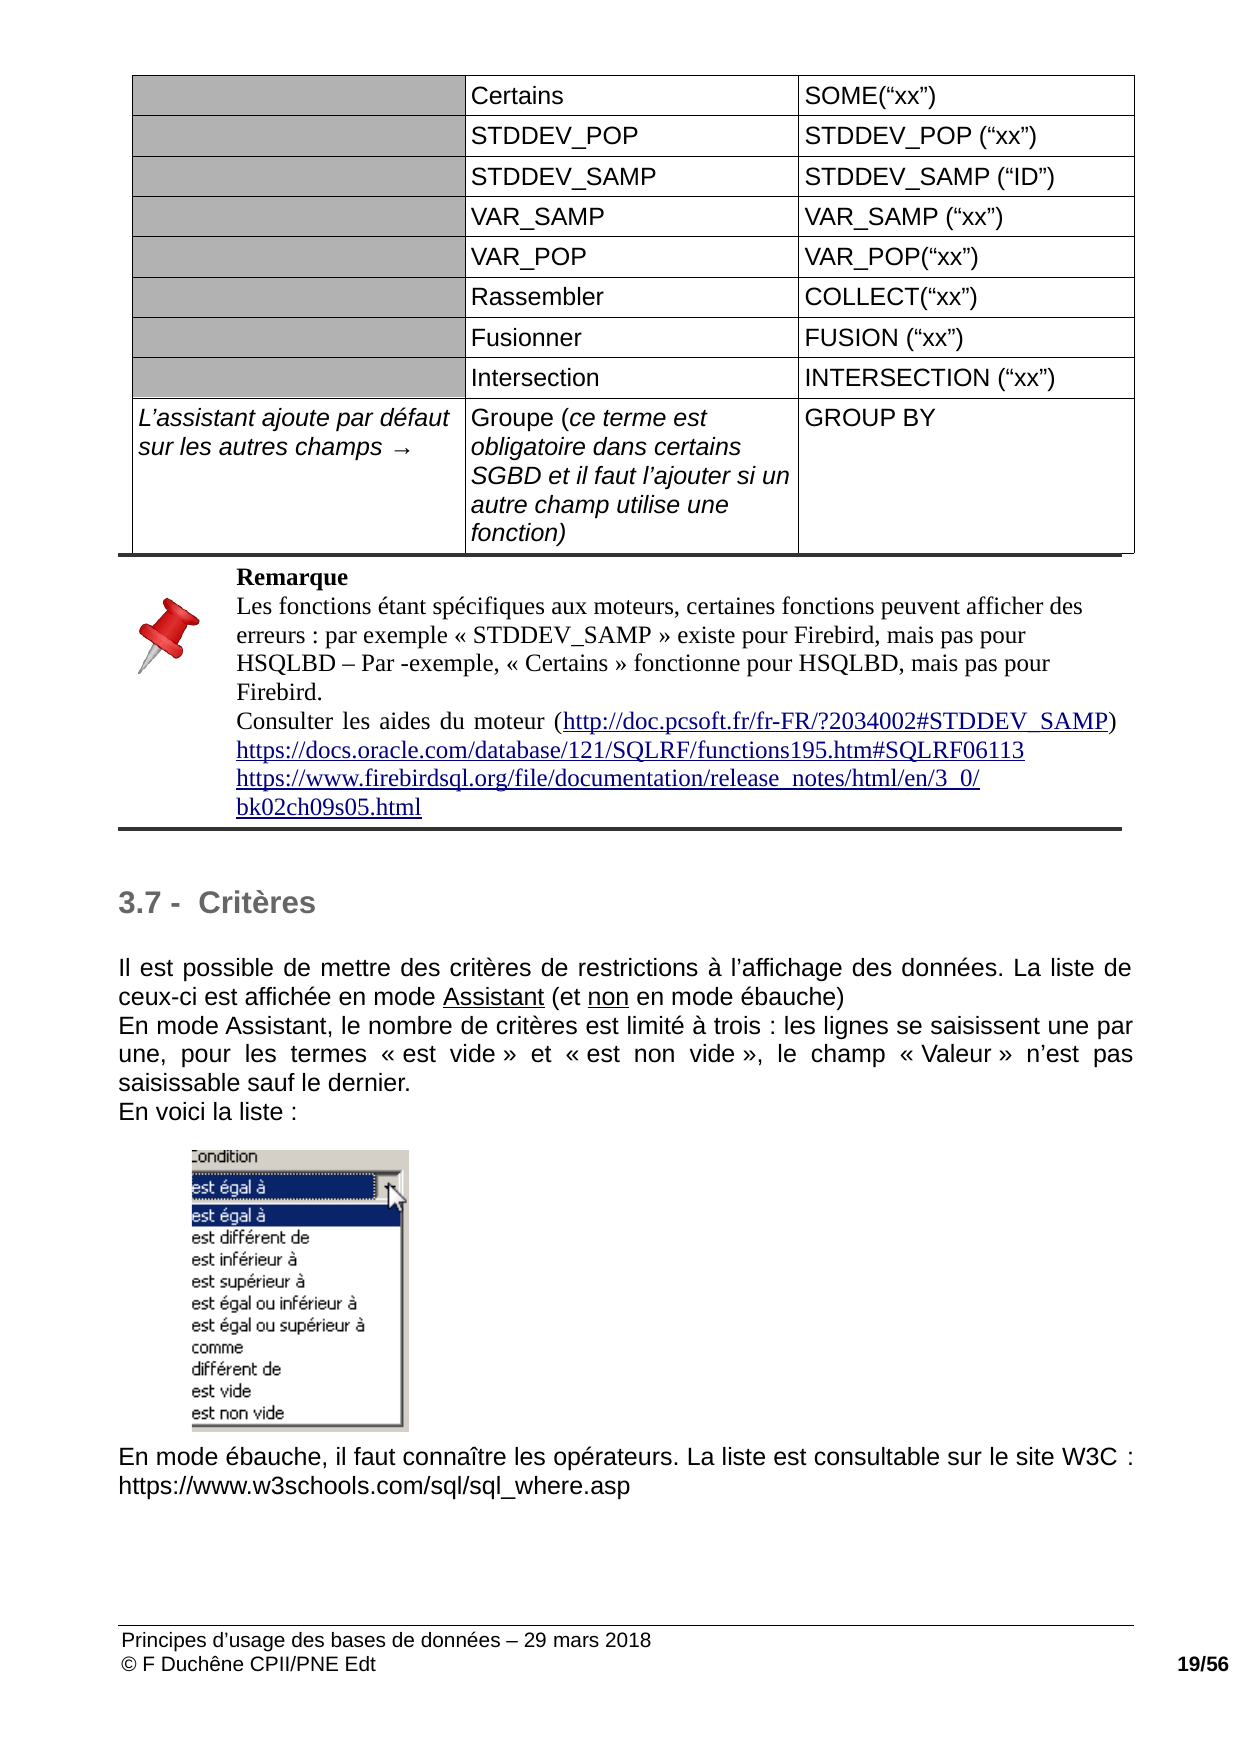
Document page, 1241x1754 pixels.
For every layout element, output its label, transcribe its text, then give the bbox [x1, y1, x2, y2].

table_cell STDDEV_SAMP [466, 157, 798, 196]
table_cell FUSION (“xx”) [799, 318, 1134, 357]
table_cell VAR_SAMP [466, 197, 798, 236]
table_cell Groupe (ce terme est obligatoire dans certains SGBD et il faut l’ajouter si un autre champ utilise une fonction) [466, 399, 798, 553]
text En mode Assistant, le nombre de critères est limité à trois : les lignes se saisissent une par une, pour les termes « est vide » et « est non vide », le champ « Valeur » n’est pas saisissable sauf le dernier. [118, 1011, 1134, 1097]
table_cell SOME(“xx”) [799, 76, 1134, 115]
table_cell COLLECT(“xx”) [799, 278, 1134, 317]
table_cell VAR_POP [466, 237, 798, 277]
table_cell [133, 116, 465, 156]
table_cell [133, 157, 465, 196]
table_cell STDDEV_POP [466, 116, 798, 156]
picture [191, 1150, 409, 1432]
table_cell L’assistant ajoute par défaut sur les autres champs → [133, 399, 465, 553]
table_cell [133, 237, 465, 277]
text En mode ébauche, il faut connaître les opérateurs. La liste est consultable sur le site W3C : https://www.w3schools.com/sql/sql_where.asp [118, 1442, 1134, 1499]
subtitle Critères [118, 884, 1134, 920]
table_cell VAR_SAMP (“xx”) [799, 197, 1134, 236]
table_cell [133, 278, 465, 317]
table_cell [133, 358, 465, 397]
table_cell GROUP BY [799, 399, 1134, 553]
table_cell Intersection [466, 358, 798, 397]
table_cell STDDEV_POP (“xx”) [799, 116, 1134, 156]
table_cell [133, 76, 465, 115]
picture [123, 591, 213, 680]
table_cell [133, 197, 465, 236]
table_cell VAR_POP(“xx”) [799, 237, 1134, 277]
table_header Remarque Les fonctions étant spécifiques aux moteurs, certaines fonctions peuvent afficher des erreurs : par exemple « STDDEV_SAMP » existe pour Firebird, mais pas pour HSQLBD – Par -exemple, « Certains » fonctionne pour HSQLBD, mais pas pour Firebird. Consulter les aides du moteur (http://doc.pcsoft.fr/fr-FR/?2034002#STDDEV_SAMP) https://docs.oracle.com/database/121/SQLRF/functions195.htm#SQLRF06113 https://www.firebirdsql.org/file/documentation/release_notes/html/en/3_0/bk02ch09s05.html [118, 557, 1122, 827]
table_cell Certains [466, 76, 798, 115]
table_cell Rassembler [466, 278, 798, 317]
text En voici la liste : [118, 1097, 1134, 1126]
table_cell STDDEV_SAMP (“ID”) [799, 157, 1134, 196]
table_cell INTERSECTION (“xx”) [799, 358, 1134, 397]
table_cell Fusionner [466, 318, 798, 357]
text Il est possible de mettre des critères de restrictions à l’affichage des données. La liste de ceux-ci est affichée en mode Assistant (et non en mode ébauche) [118, 953, 1134, 1011]
table_cell [133, 318, 465, 357]
